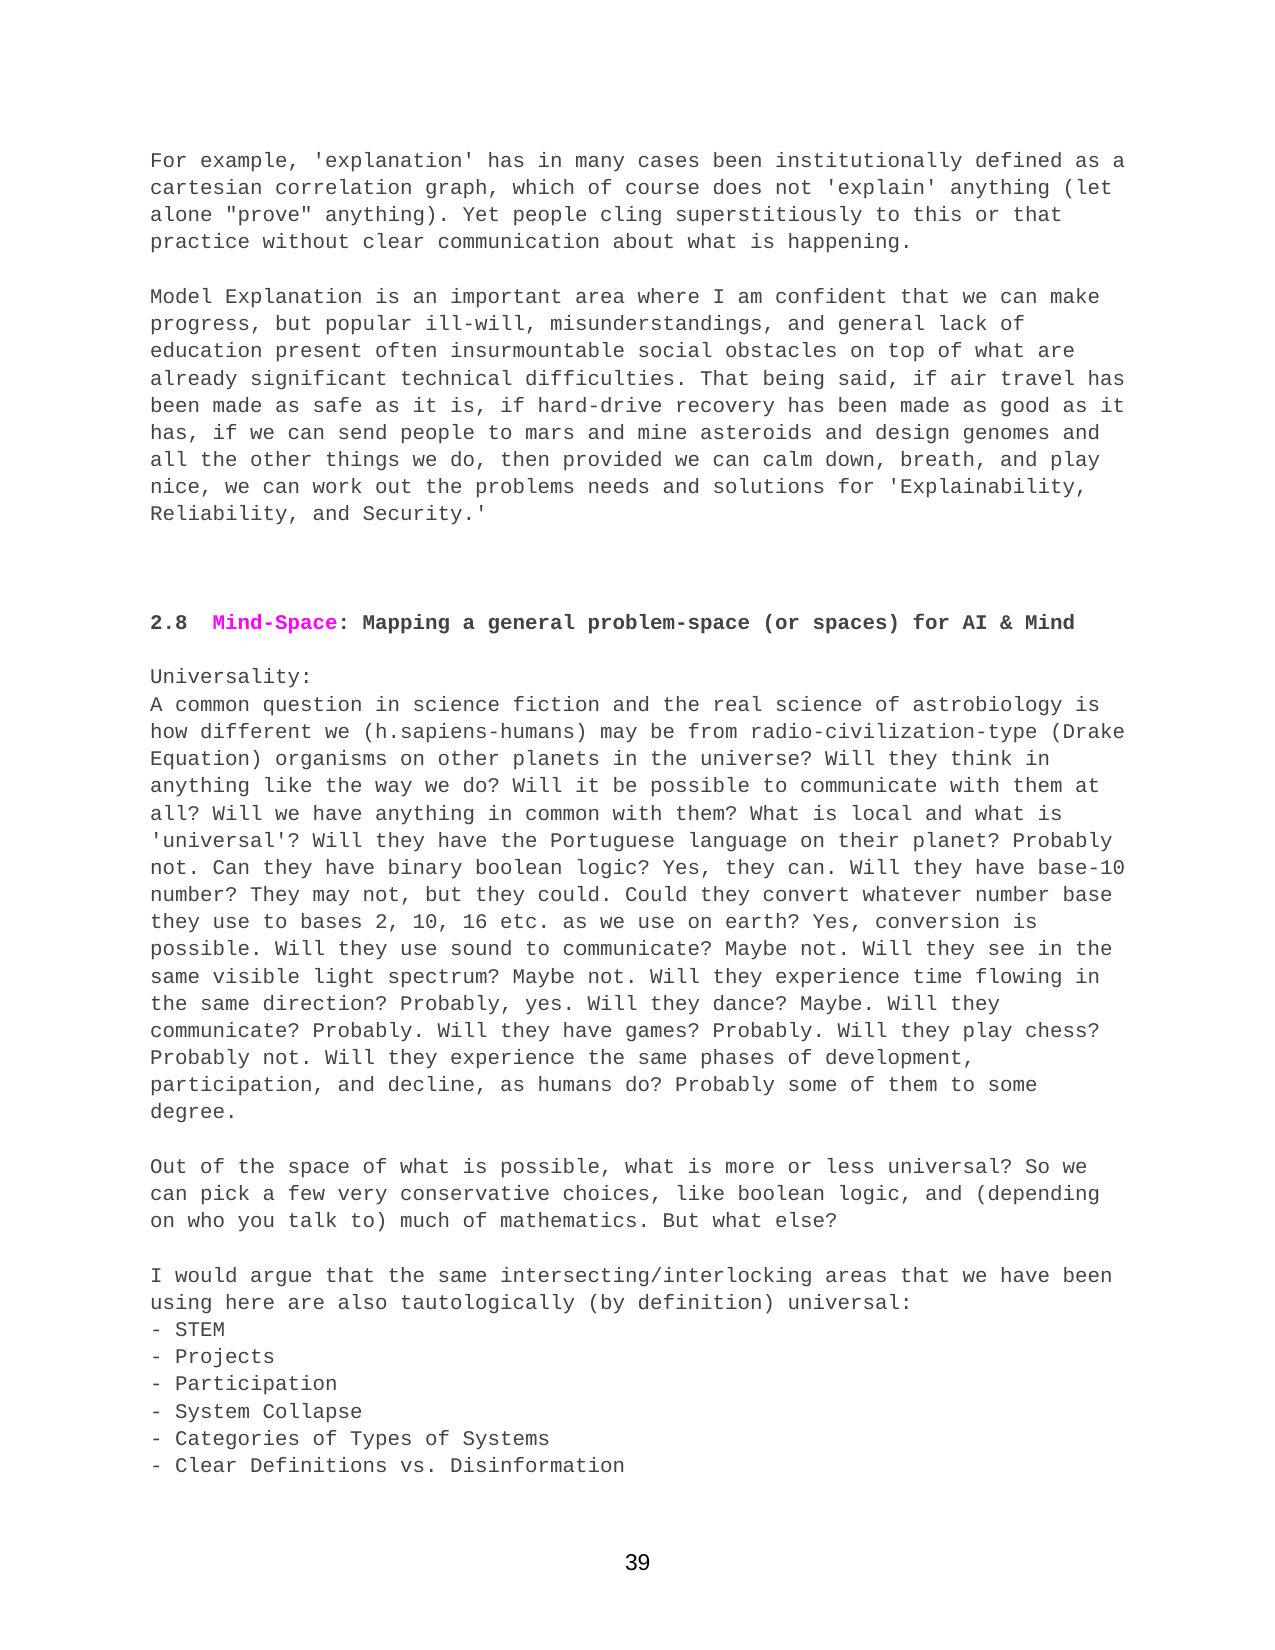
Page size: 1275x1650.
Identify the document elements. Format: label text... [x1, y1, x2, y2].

text Model Explanation is an important area where I am confident that we can make progress, but popular ill-will, misunderstandings, and general lack of education present often insurmountable social obstacles on top of what are already significant technical difficulties. That being said, if air travel has been made as safe as it is, if hard-drive recovery has been made as good as it has, if we can send people to mars and mine asteroids and design genomes and all the other things we do, then provided we can calm down, breath, and play nice, we can work out the problems needs and solutions for 'Explainability, Reliability, and Security.' [150, 286, 1125, 527]
text Out of the space of what is possible, what is more or less universal? So we can pick a few very conservative choices, like boolean logic, and (depending on who you talk to) much of mathematics. But what else? [150, 1156, 1125, 1234]
text - System Collapse [150, 1401, 1125, 1424]
text - STEM [150, 1319, 1125, 1343]
text 2.8 Mind-Space: Mapping a general problem-space (or spaces) for AI & Mind [150, 612, 1125, 636]
text - Clear Definitions vs. Disinformation [150, 1455, 1125, 1479]
text A common question in science fiction and the real science of astrobiology is how different we (h.sapiens-humans) may be from radio-civilization-type (Drake Equation) organisms on other planets in the universe? Will they think in anything like the way we do? Will it be possible to communicate with them at all? Will we have anything in common with them? What is local and what is 'universal'? Will they have the Portuguese language on their planet? Probably not. Can they have binary boolean logic? Yes, they can. Will they have base-10 number? They may not, but they could. Could they convert whatever number base they use to bases 2, 10, 16 etc. as we use on earth? Yes, conversion is possible. Will they use sound to communicate? Maybe not. Will they see in the same visible light spectrum? Maybe not. Will they experience time flowing in the same direction? Probably, yes. Will they dance? Maybe. Will they communicate? Probably. Will they have games? Probably. Will they play chess? Probably not. Will they experience the same phases of development, participation, and decline, as humans do? Probably some of them to some degree. [150, 694, 1125, 1125]
text - Projects [150, 1346, 1125, 1370]
text I would argue that the same intersecting/interlocking areas that we have been using here are also tautologically (by definition) universal: [150, 1265, 1125, 1316]
text For example, 'explanation' has in many cases been institutionally defined as a cartesian correlation graph, which of course does not 'explain' anything (let alone "prove" anything). Yet people cling superstitiously to this or that practice without clear communication about what is happening. [150, 150, 1125, 255]
text - Participation [150, 1373, 1125, 1397]
text - Categories of Types of Systems [150, 1428, 1125, 1451]
text Universality: [150, 667, 1125, 690]
